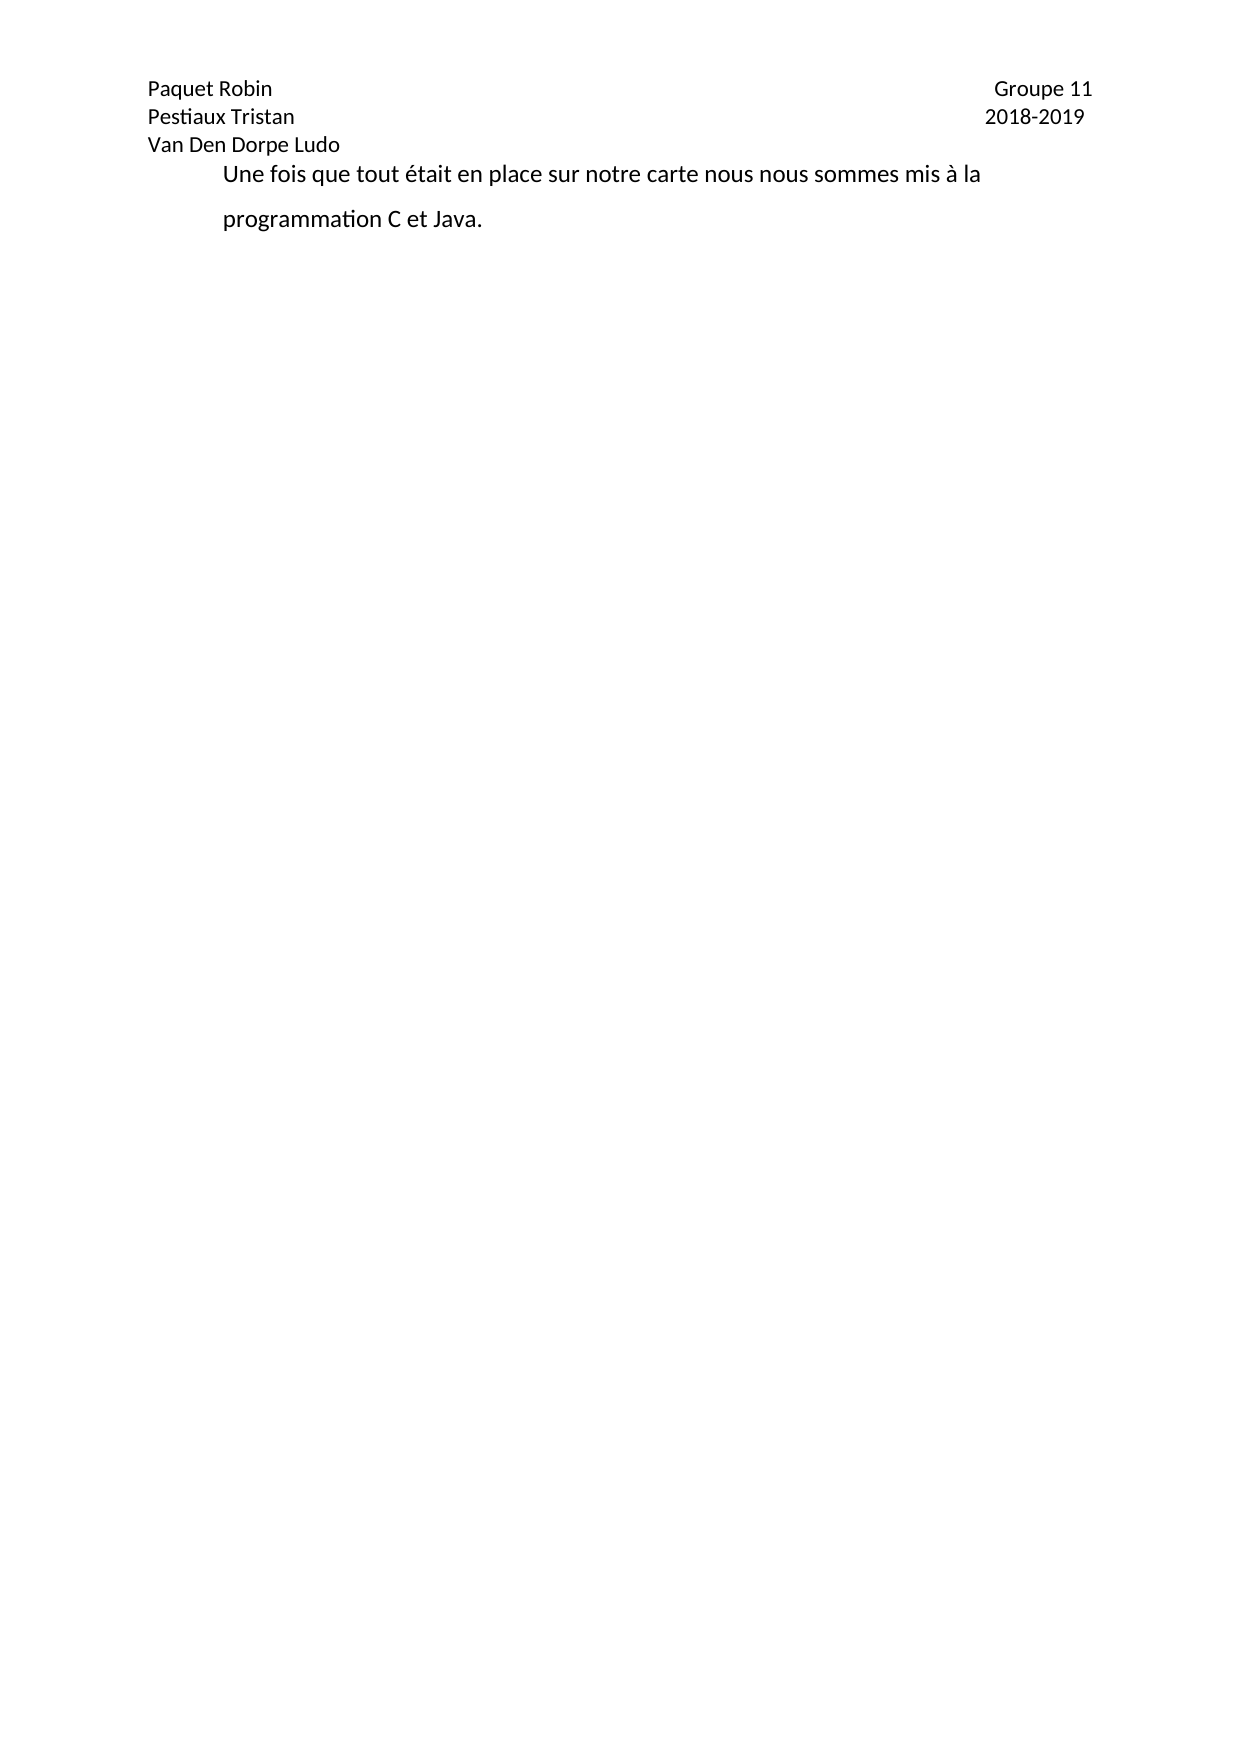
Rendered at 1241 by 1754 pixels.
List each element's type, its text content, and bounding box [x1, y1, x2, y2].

list Une fois que tout était en place sur notre carte nous nous sommes mis à la programmation C et Java. [223, 158, 1093, 234]
